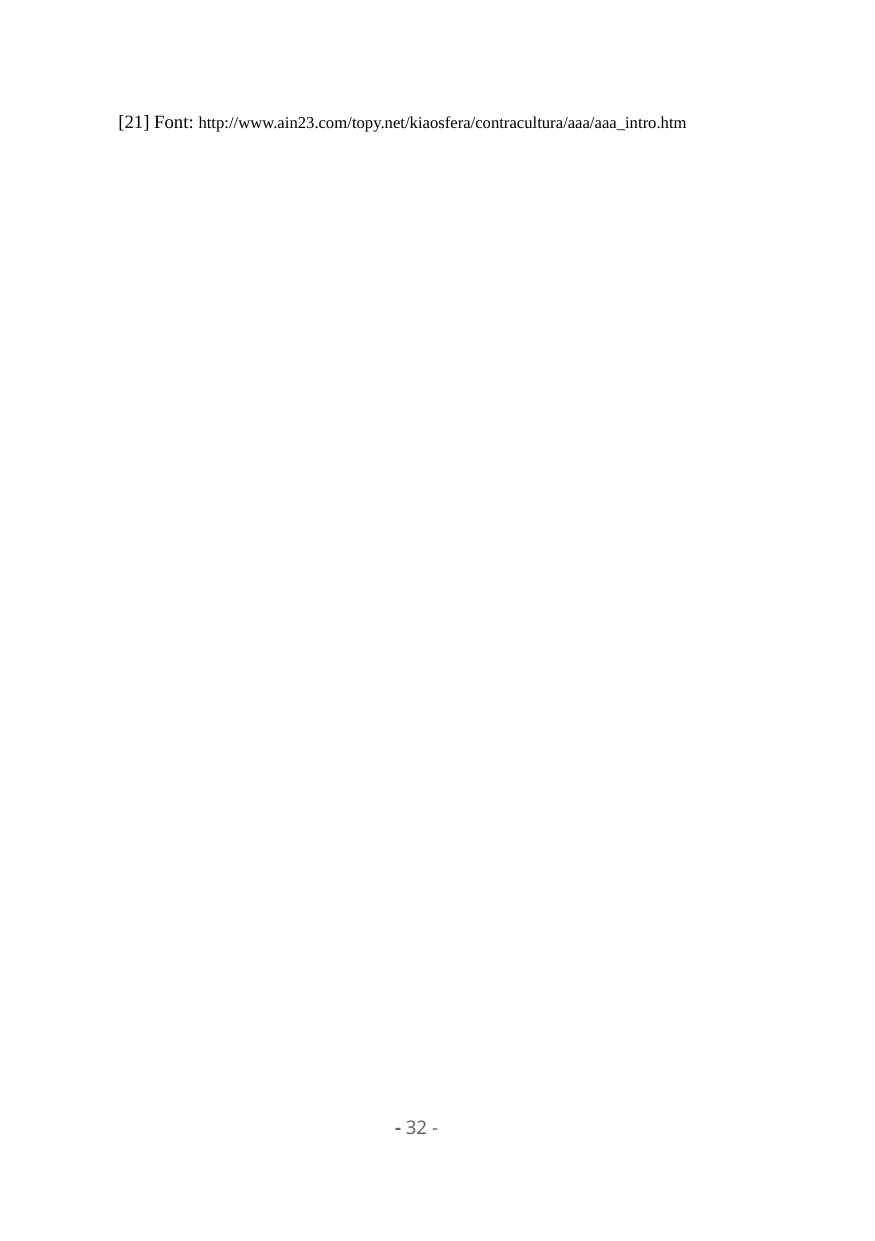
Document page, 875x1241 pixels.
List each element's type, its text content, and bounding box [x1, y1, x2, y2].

text [21] Font: http://www.ain23.com/topy.net/kiaosfera/contracultura/aaa/aaa_intro.htm [118, 111, 714, 133]
